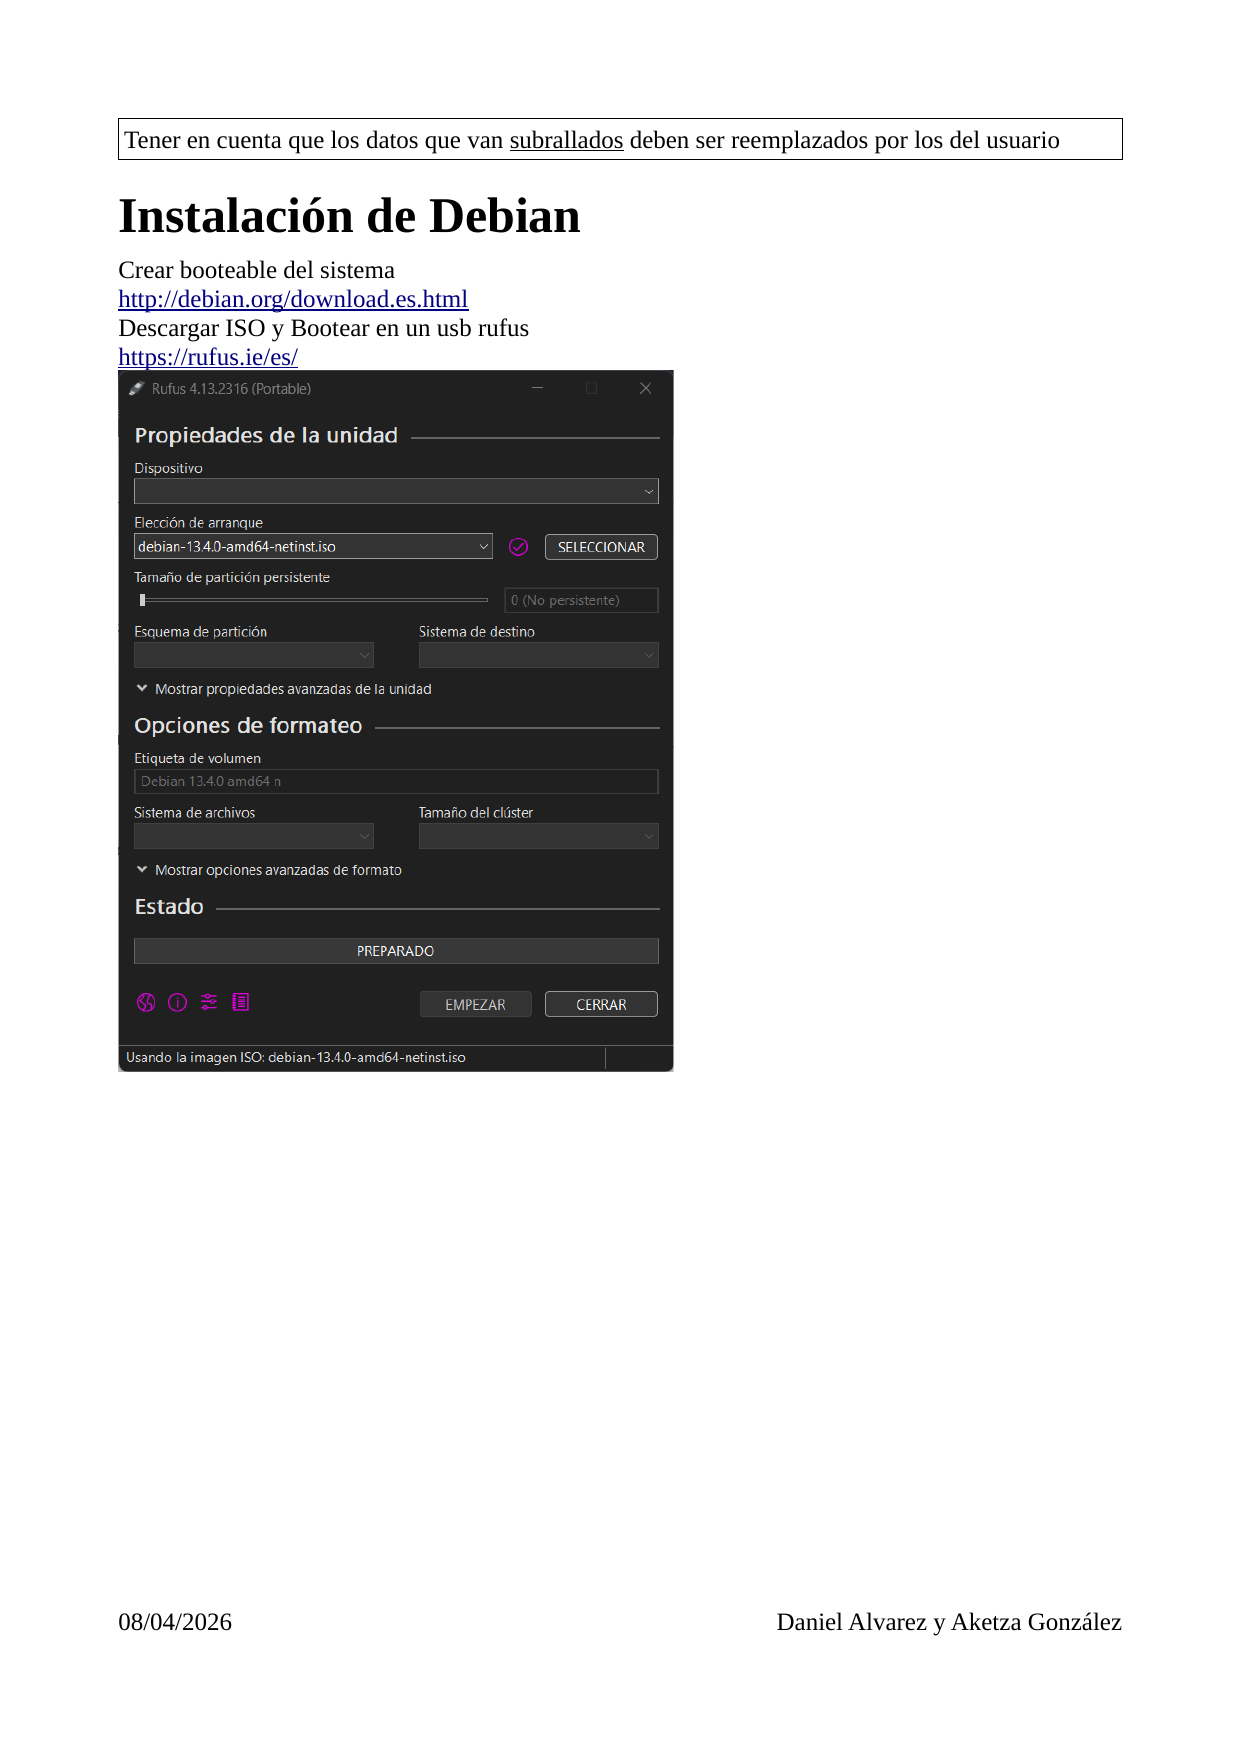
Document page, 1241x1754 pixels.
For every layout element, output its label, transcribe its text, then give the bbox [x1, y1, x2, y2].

text https://rufus.ie/es/ [118, 342, 1122, 370]
text Descargar ISO y Bootear en un usb rufus [118, 313, 1122, 342]
text http://debian.org/download.es.html [118, 284, 1122, 313]
picture [118, 370, 674, 1072]
text Crear booteable del sistema [118, 255, 1122, 284]
table_header Tener en cuenta que los datos que van subrallados deben ser reemplazados por los del usuario [119, 119, 1122, 159]
subtitle Instalación de Debian [118, 185, 1122, 243]
